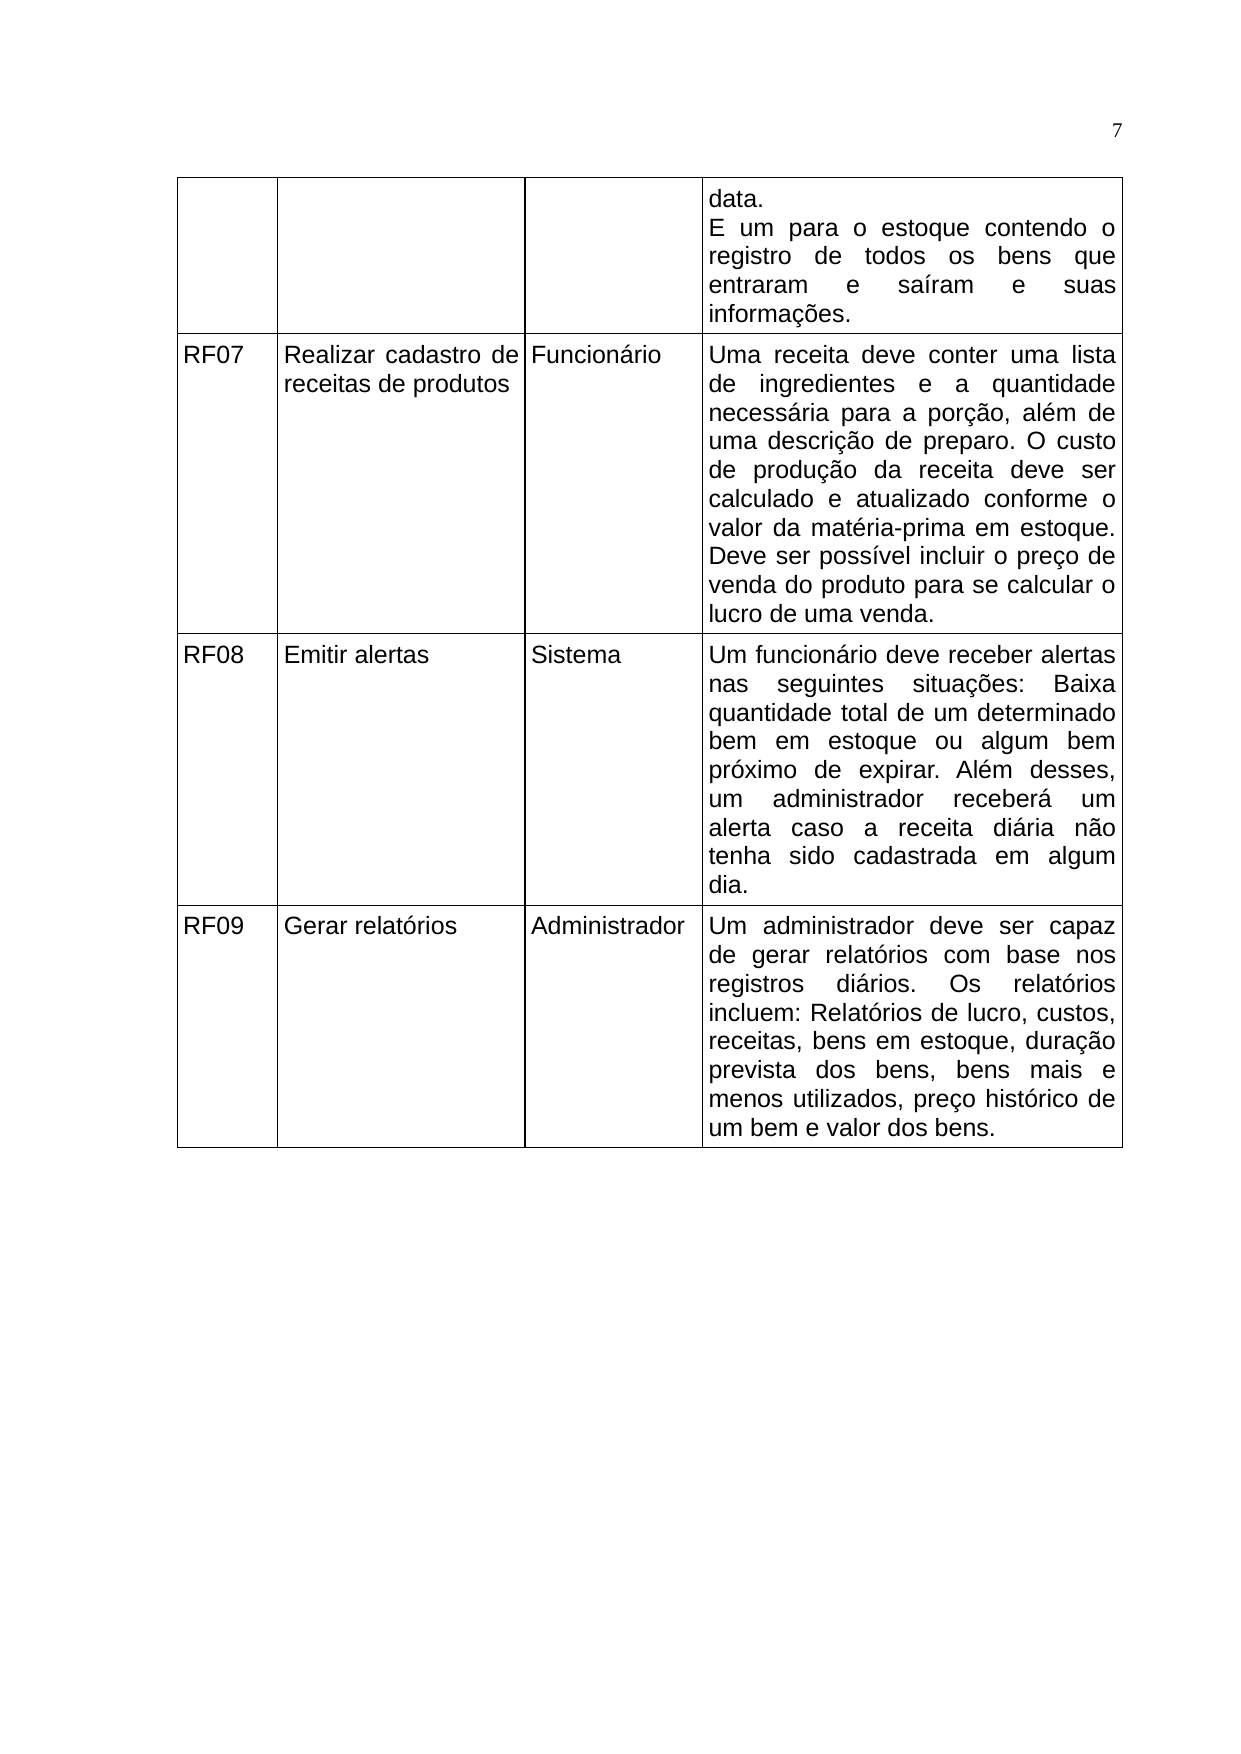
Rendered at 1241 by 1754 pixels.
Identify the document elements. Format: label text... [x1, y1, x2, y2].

table_cell Um administrador deve ser capaz de gerar relatórios com base nos registros diários. Os relatórios incluem: Relatórios de lucro, custos, receitas, bens em estoque, duração prevista dos bens, bens mais e menos utilizados, preço histórico de um bem e valor dos bens. [703, 906, 1122, 1147]
table_cell [526, 178, 702, 333]
table_cell Administrador [526, 906, 702, 1147]
table_cell [278, 178, 524, 333]
table_cell Gerar relatórios [278, 906, 524, 1147]
table_cell Funcionário [526, 334, 702, 633]
table_cell Uma receita deve conter uma lista de ingredientes e a quantidade necessária para a porção, além de uma descrição de preparo. O custo de produção da receita deve ser calculado e atualizado conforme o valor da matéria-prima em estoque. Deve ser possível incluir o preço de venda do produto para se calcular o lucro de uma venda. [703, 334, 1122, 633]
table_cell Sistema [526, 634, 702, 904]
table_cell RF09 [178, 906, 277, 1147]
table_cell [178, 178, 277, 333]
table_cell Realizar cadastro de receitas de produtos [278, 334, 524, 633]
table_cell data. E um para o estoque contendo o registro de todos os bens que entraram e saíram e suas informações. [703, 178, 1122, 333]
table_cell Um funcionário deve receber alertas nas seguintes situações: Baixa quantidade total de um determinado bem em estoque ou algum bem próximo de expirar. Além desses, um administrador receberá um alerta caso a receita diária não tenha sido cadastrada em algum dia. [703, 634, 1122, 904]
table_cell RF08 [178, 634, 277, 904]
table_cell RF07 [178, 334, 277, 633]
table_cell Emitir alertas [278, 634, 524, 904]
